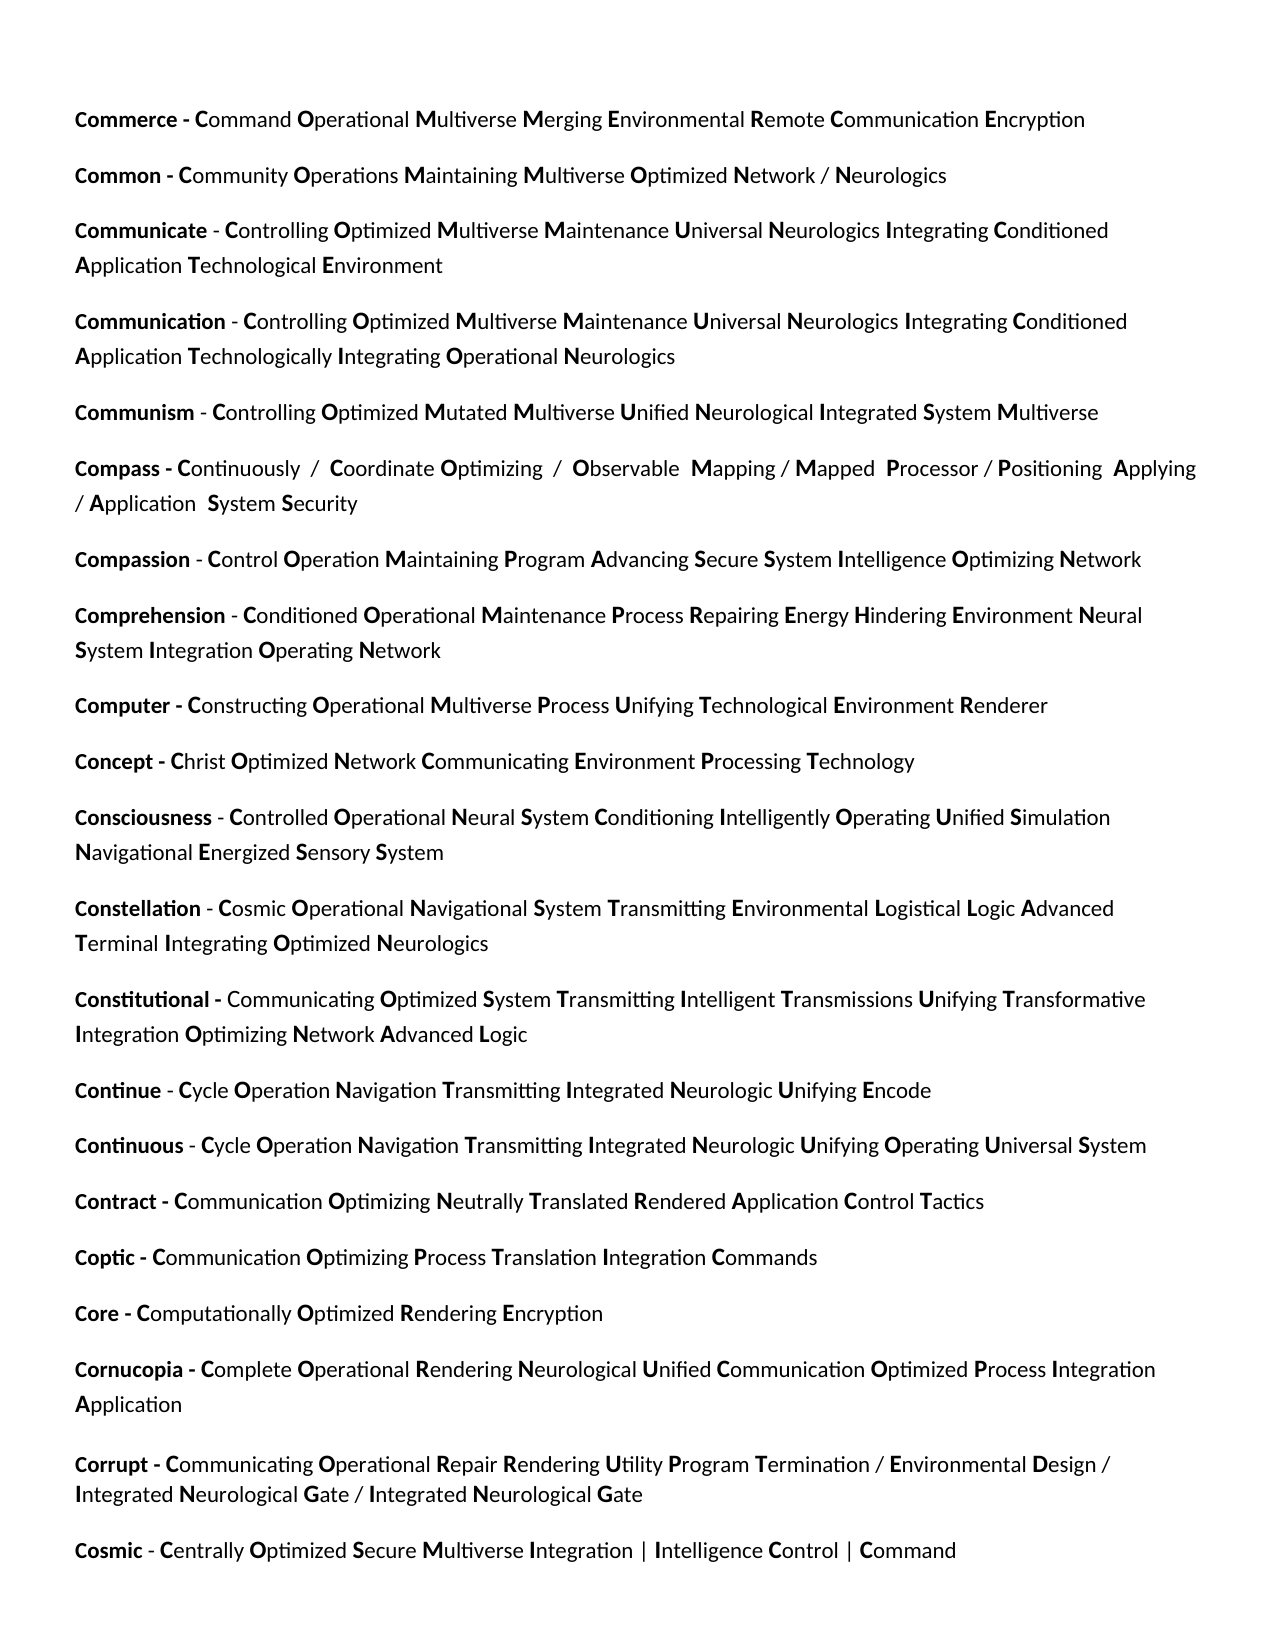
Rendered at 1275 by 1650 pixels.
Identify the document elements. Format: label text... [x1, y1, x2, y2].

text Continue - Cycle Operation Navigation Transmitting Integrated Neurologic Unifying Encode [75, 1074, 1200, 1104]
text Cornucopia - Complete Operational Rendering Neurological Unified Communication Optimized Process Integration Application [75, 1353, 1200, 1418]
text Compass - Continuously / Coordinate Optimizing / Observable Mapping / Mapped Processor / Positioning Applying / Application System Security [75, 452, 1200, 518]
text Cosmic - Centrally Optimized Secure Multiverse Integration | Intelligence Control | Command [75, 1534, 1200, 1564]
text Corrupt - Communicating Operational Repair Rendering Utility Program Termination / Environmental Design / Integrated Neurological Gate / Integrated Neurological Gate [75, 1448, 1200, 1509]
text Consciousness - Controlled Operational Neural System Conditioning Intelligently Operating Unified Simulation Navigational Energized Sensory System [75, 801, 1200, 867]
text Computer - Constructing Operational Multiverse Process Unifying Technological Environment Renderer [75, 690, 1200, 720]
text Constitutional - Communicating Optimized System Transmitting Intelligent Transmissions Unifying Transformative Integration Optimizing Network Advanced Logic [75, 983, 1200, 1048]
text Concept - Christ Optimized Network Communicating Environment Processing Technology [75, 746, 1200, 776]
text Constellation - Cosmic Operational Navigational System Transmitting Environmental Logistical Logic Advanced Terminal Integrating Optimized Neurologics [75, 892, 1200, 958]
text Coptic - Communication Optimizing Process Translation Integration Commands [75, 1241, 1200, 1272]
text Compassion - Control Operation Maintaining Program Advancing Secure System Intelligence Optimizing Network [75, 543, 1200, 573]
text Common - Community Operations Maintaining Multiverse Optimized Network / Neurologics [75, 159, 1200, 189]
text Comprehension - Conditioned Operational Maintenance Process Repairing Energy Hindering Environment Neural System Integration Operating Network [75, 599, 1200, 664]
text Continuous - Cycle Operation Navigation Transmitting Integrated Neurologic Unifying Operating Universal System [75, 1130, 1200, 1160]
text Communication - Controlling Optimized Multiverse Maintenance Universal Neurologics Integrating Conditioned Application Technologically Integrating Operational Neurologics [75, 306, 1200, 371]
text Communism - Controlling Optimized Mutated Multiverse Unified Neurological Integrated System Multiverse [75, 396, 1200, 427]
text Communicate - Controlling Optimized Multiverse Maintenance Universal Neurologics Integrating Conditioned Application Technological Environment [75, 215, 1200, 280]
text Commerce - Command Operational Multiverse Merging Environmental Remote Communication Encryption [75, 103, 1200, 133]
text Contract - Communication Optimizing Neutrally Translated Rendered Application Control Tactics [75, 1186, 1200, 1216]
text Core - Computationally Optimized Rendering Encryption [75, 1297, 1200, 1328]
